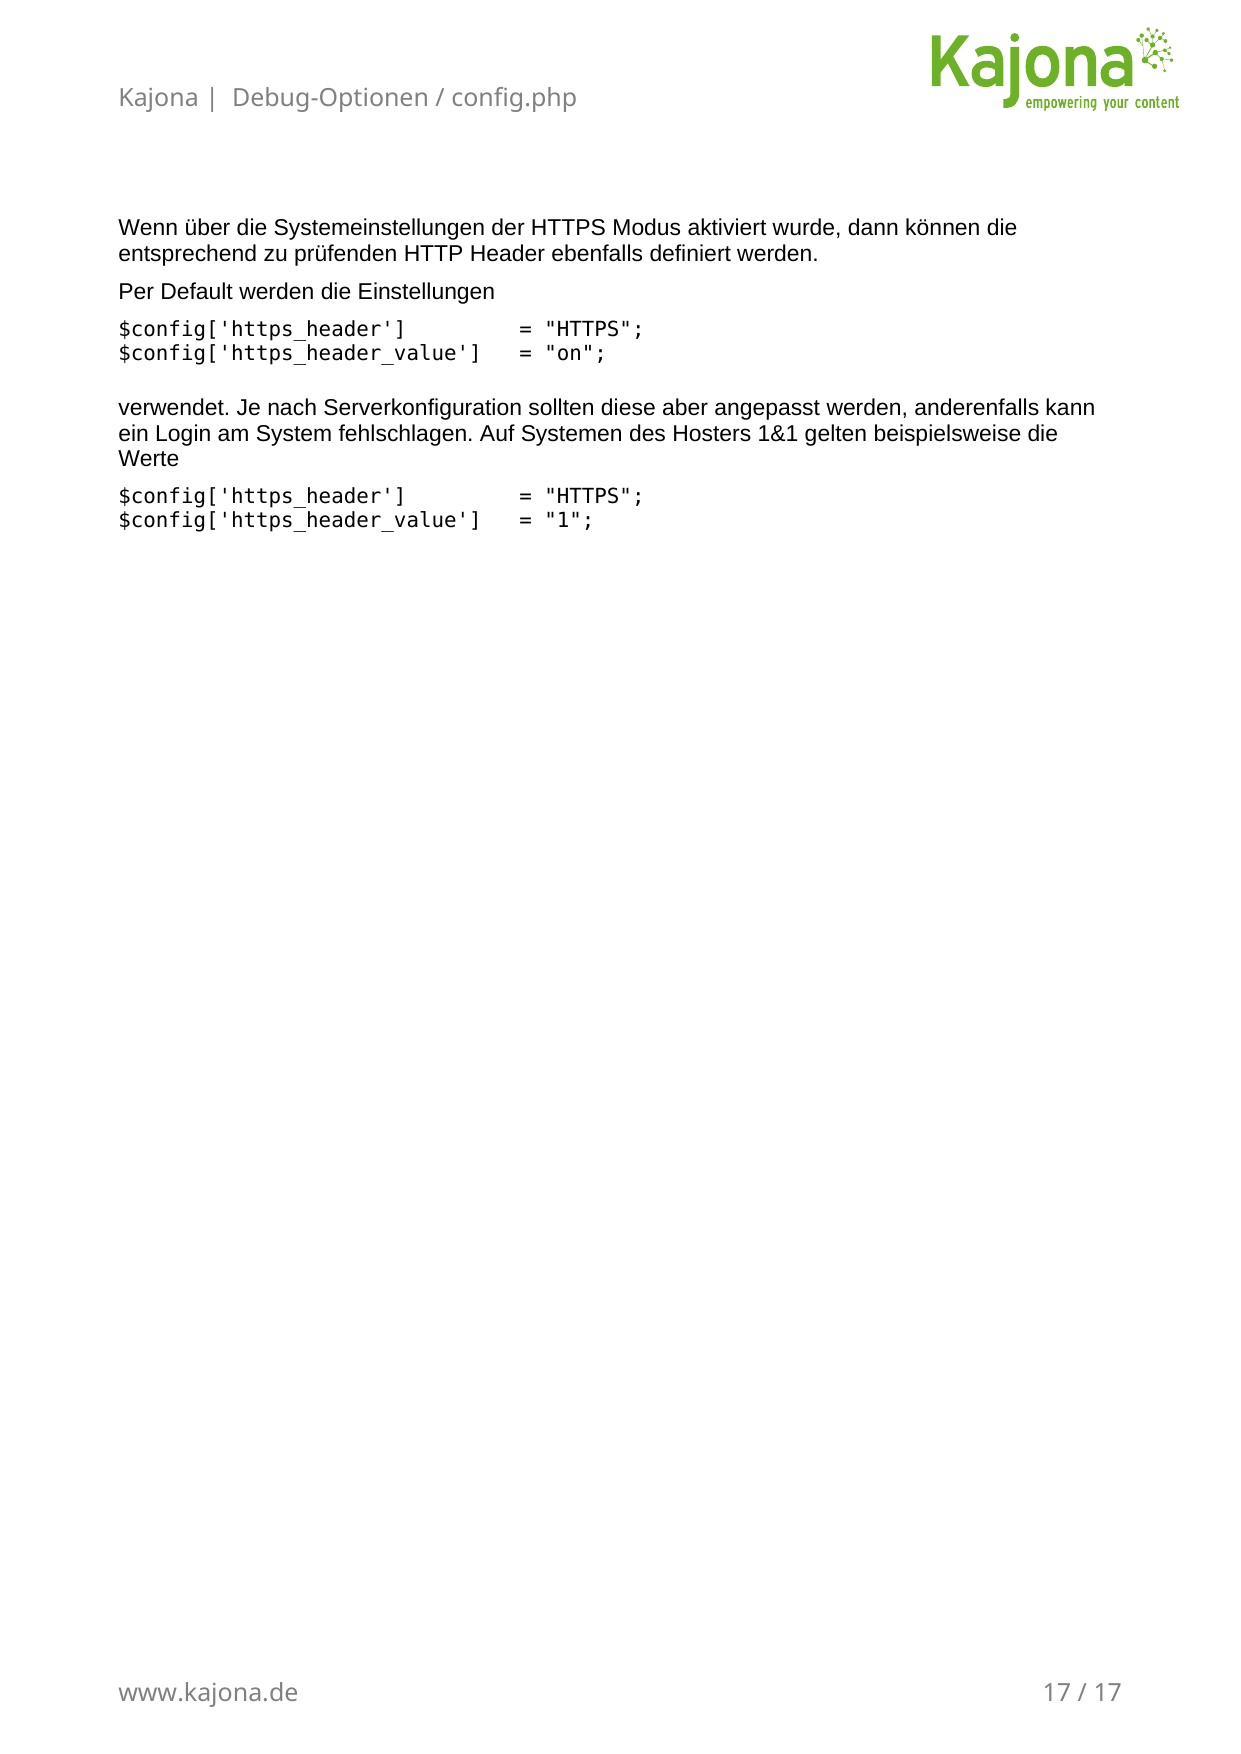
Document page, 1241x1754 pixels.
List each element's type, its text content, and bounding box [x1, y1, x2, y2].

text Wenn über die Systemeinstellungen der HTTPS Modus aktiviert wurde, dann können die entsprechend zu prüfenden HTTP Header ebenfalls definiert werden. [118, 215, 1122, 266]
text $config['https_header_value'] = "on"; [118, 341, 1122, 365]
text Per Default werden die Einstellungen [118, 278, 1122, 304]
text $config['https_header'] = "HTTPS"; [118, 317, 1122, 341]
text verwendet. Je nach Serverkonfiguration sollten diese aber angepasst werden, anderenfalls kann ein Login am System fehlschlagen. Auf Systemen des Hosters 1&1 gelten beispielsweise die Werte [118, 394, 1122, 471]
text $config['https_header_value'] = "1"; [118, 508, 1122, 532]
text $config['https_header'] = "HTTPS"; [118, 484, 1122, 508]
